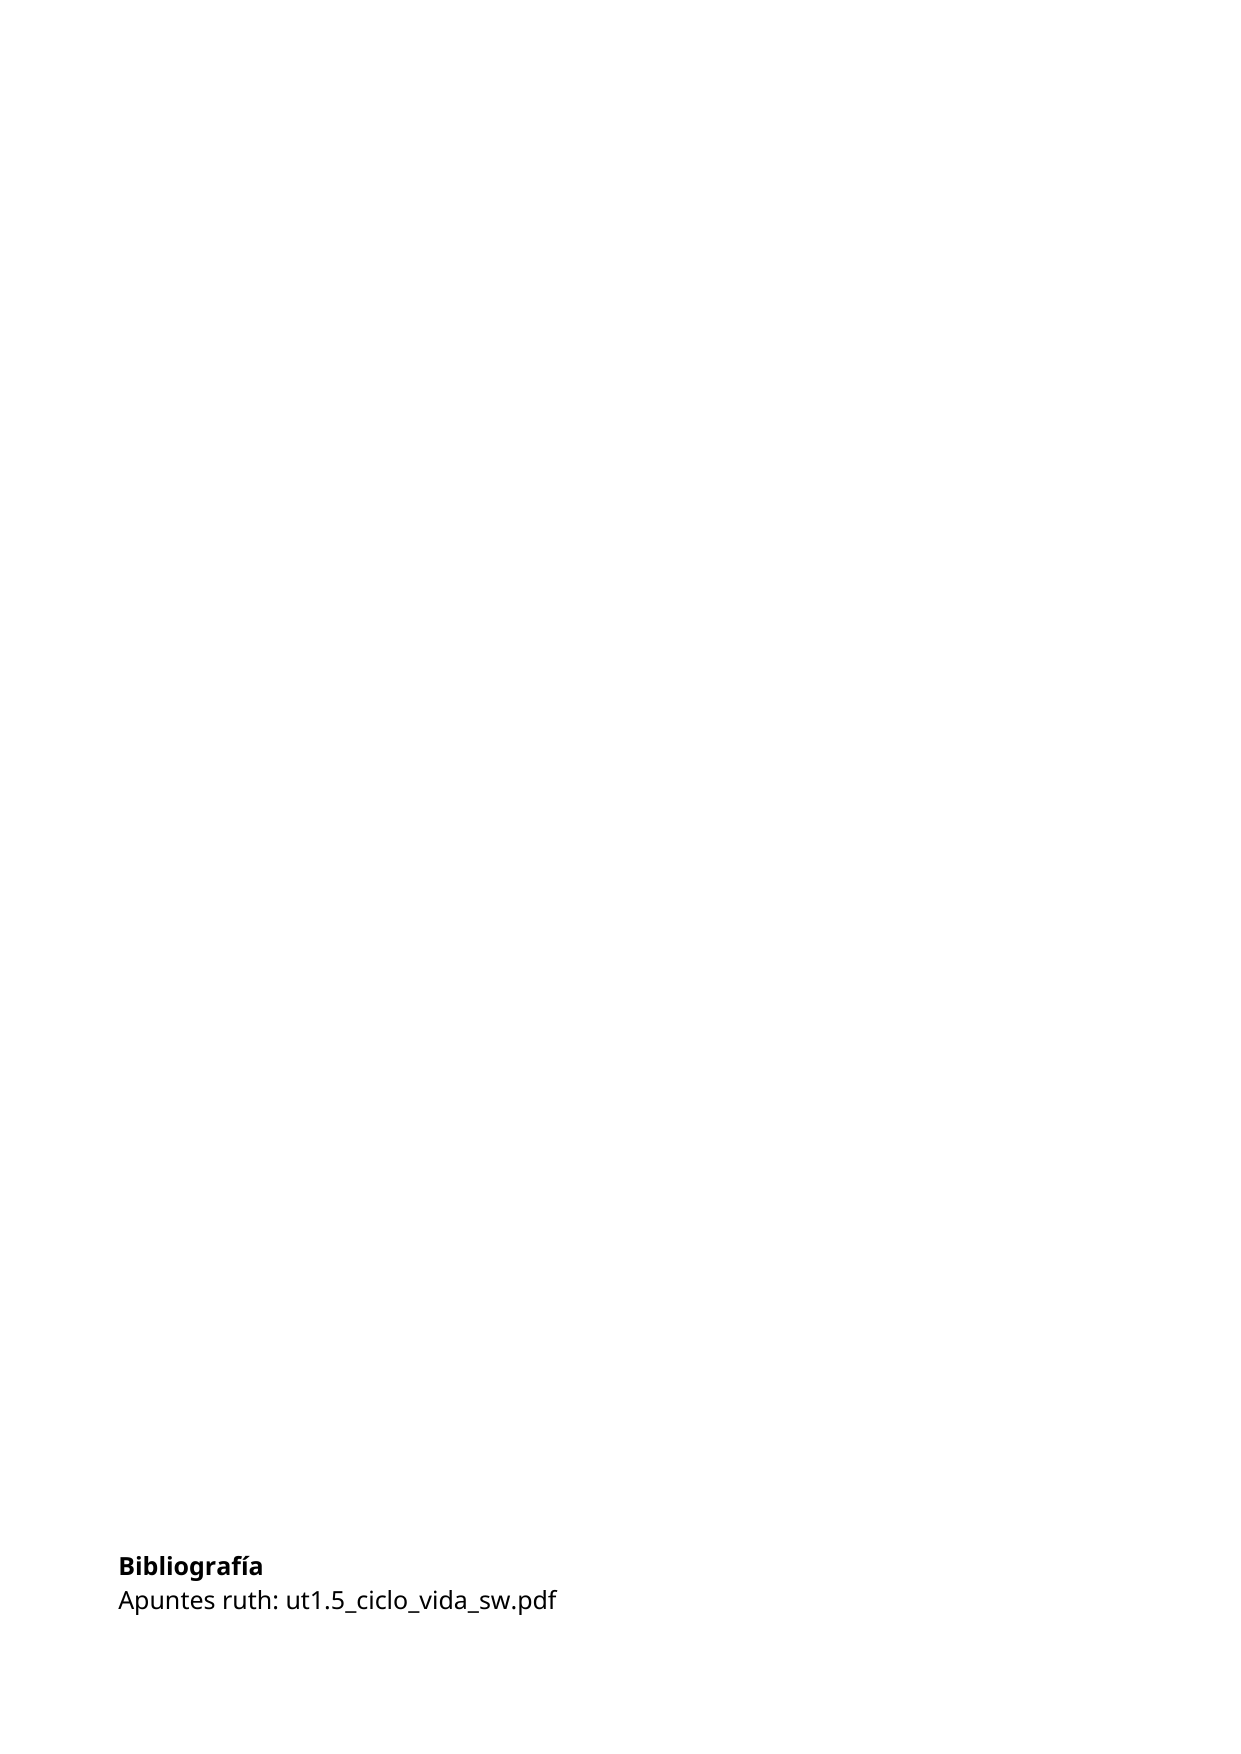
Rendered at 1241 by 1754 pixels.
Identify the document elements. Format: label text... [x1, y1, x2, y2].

text Apuntes ruth: ut1.5_ciclo_vida_sw.pdf [118, 1583, 1122, 1617]
text Bibliografía [118, 1549, 1122, 1583]
